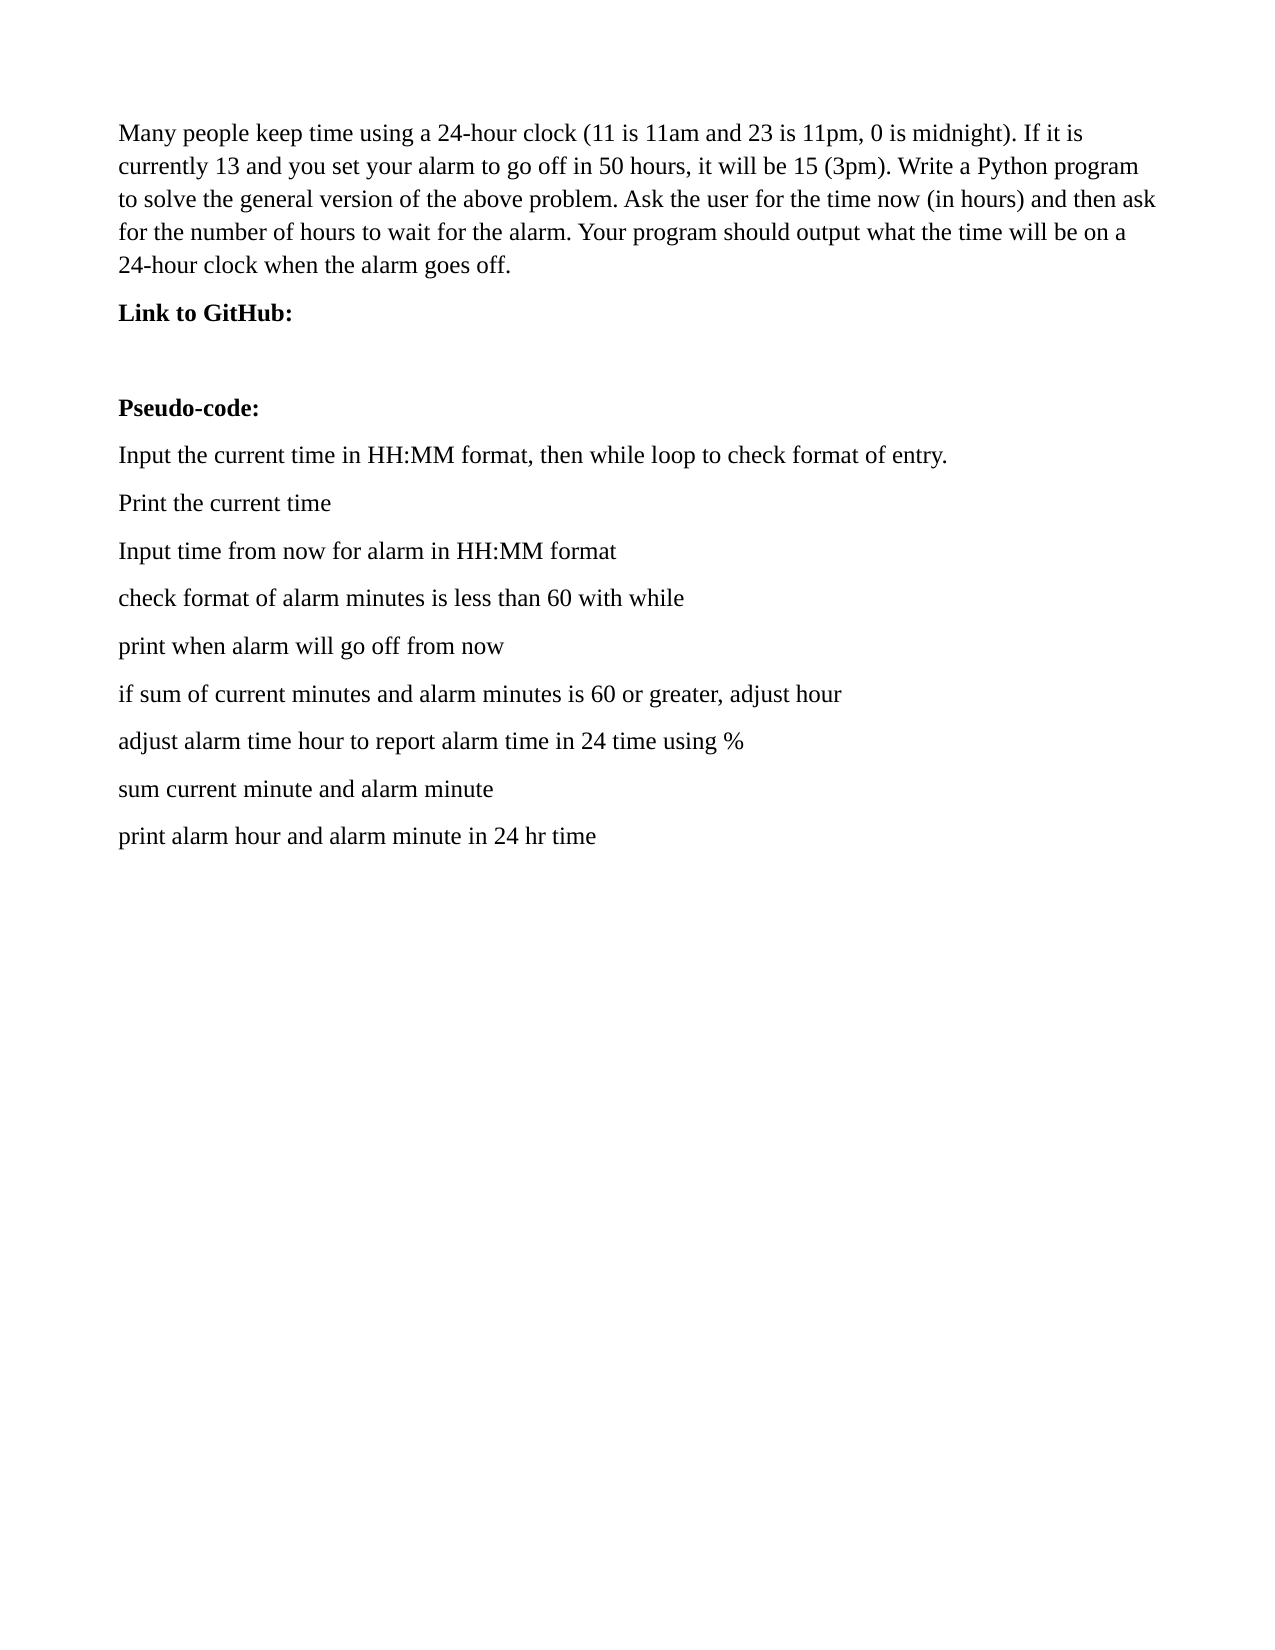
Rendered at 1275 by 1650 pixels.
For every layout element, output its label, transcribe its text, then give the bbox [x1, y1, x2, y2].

text Input time from now for alarm in HH:MM format [118, 536, 1157, 564]
text Input the current time in HH:MM format, then while loop to check format of entry. [118, 441, 1157, 469]
text sum current minute and alarm minute [118, 774, 1157, 803]
text print when alarm will go off from now [118, 631, 1157, 660]
text if sum of current minutes and alarm minutes is 60 or greater, adjust hour [118, 679, 1157, 707]
text check format of alarm minutes is less than 60 with while [118, 583, 1157, 612]
text adjust alarm time hour to report alarm time in 24 time using % [118, 726, 1157, 755]
text Pseudo-code: [118, 393, 1157, 422]
text Print the current time [118, 488, 1157, 517]
text Link to GitHub: [118, 298, 1157, 327]
text Many people keep time using a 24-hour clock (11 is 11am and 23 is 11pm, 0 is midnight). If it is currently 13 and you set your alarm to go off in 50 hours, it will be 15 (3pm). Write a Python program to solve the general version of the above problem. Ask the user for the time now (in hours) and then ask for the number of hours to wait for the alarm. Your program should output what the time will be on a 24-hour clock when the alarm goes off. [118, 118, 1157, 279]
text print alarm hour and alarm minute in 24 hr time [118, 821, 1157, 850]
